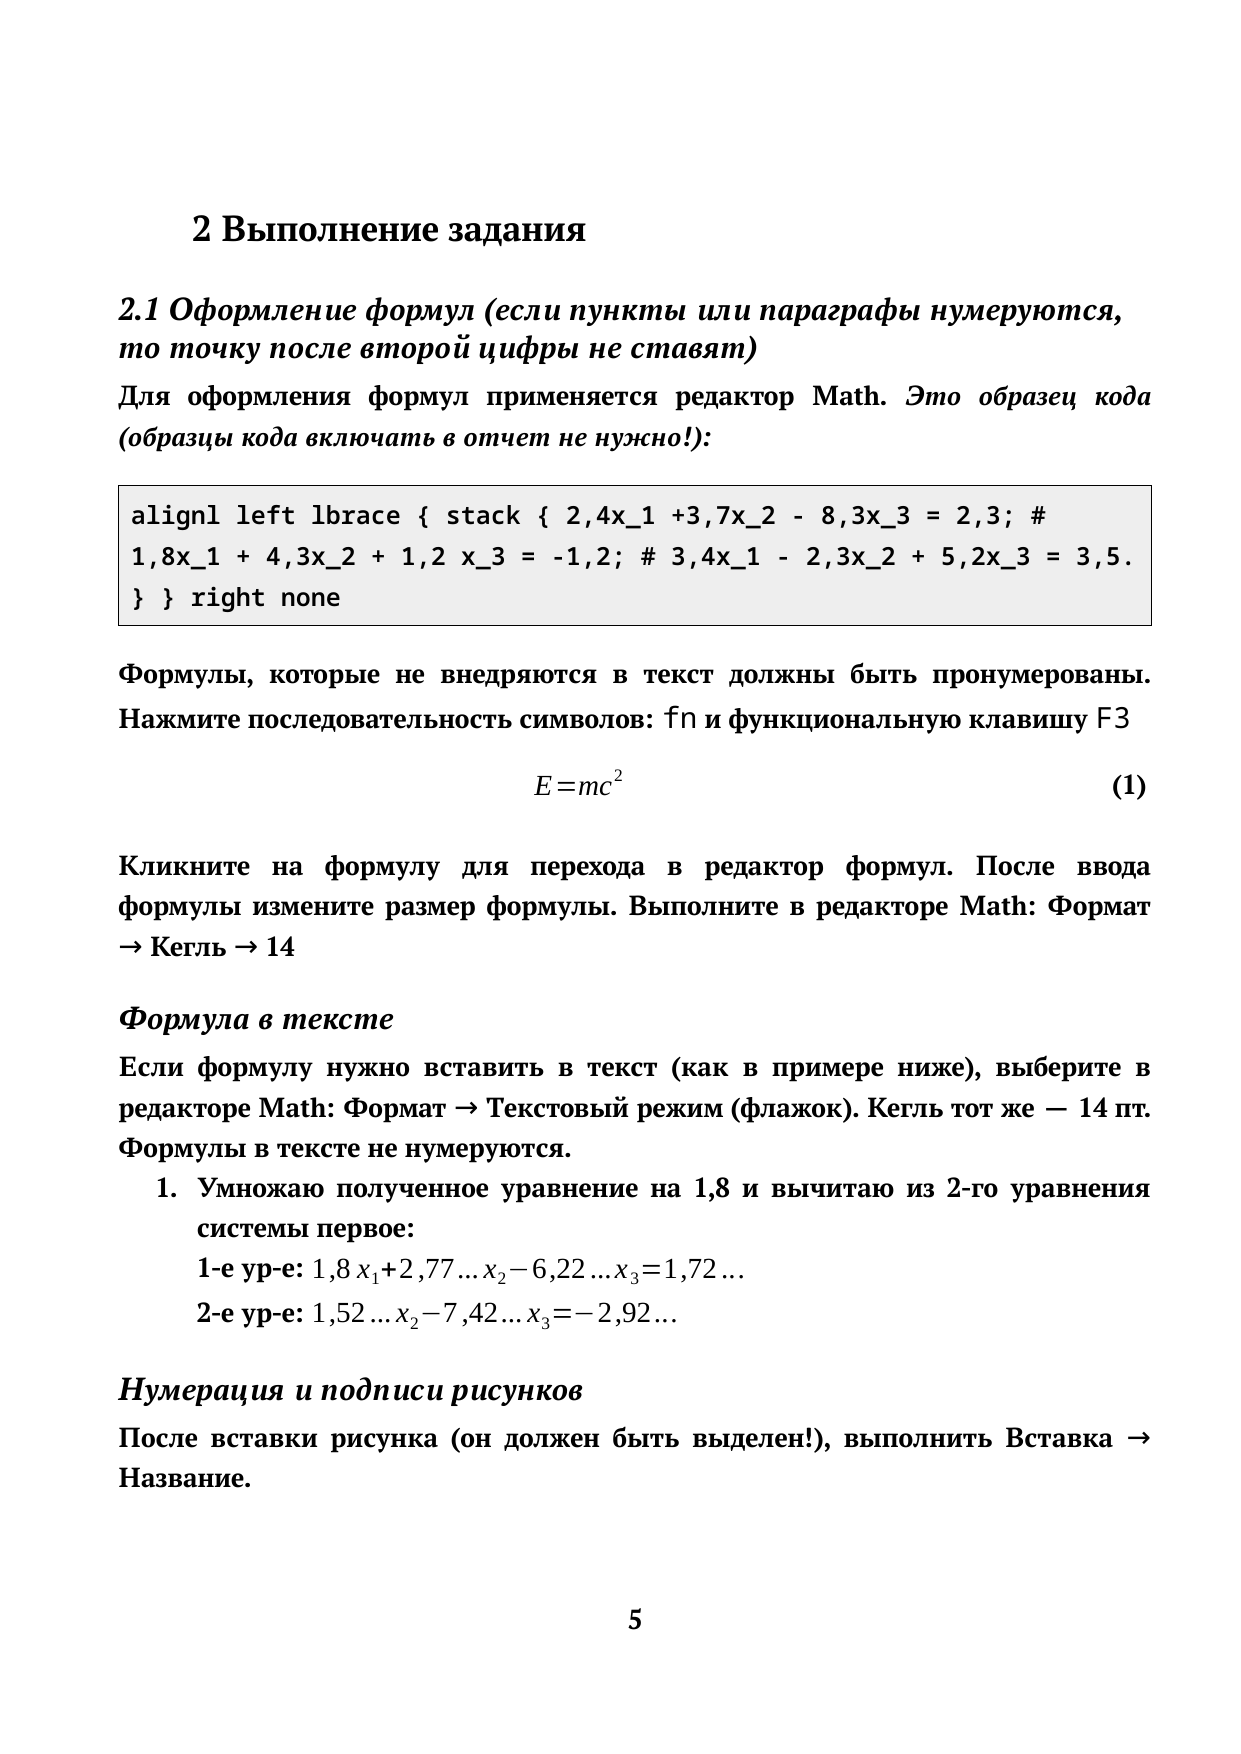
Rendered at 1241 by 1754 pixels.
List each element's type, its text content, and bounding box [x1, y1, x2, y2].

text alignl left lbrace { stack { 2,4x_1 +3,7x_2 - 8,3x_3 = 2,3; # 1,8x_1 + 4,3x_2 + 1,2 x_3 = -1,2; # 3,4x_1 - 2,3x_2 + 5,2x_3 = 3,5. } } right none [119, 486, 1151, 625]
table_header (1) [1037, 760, 1152, 808]
text Если формулу нужно вставить в текст (как в примере ниже), выберите в редакторе Math: Формат → Текстовый режим (флажок). Кегль тот же — 14 пт. Формулы в тексте не нумеруются. [118, 1049, 1152, 1163]
list Умножаю полученное уравнение на 1,8 и вычитаю из 2-го уравнения системы первое: [155, 1170, 1152, 1244]
text Кликните на формулу для перехода в редактор формул. После ввода формулы измените размер формулы. Выполните в редакторе Math: Формат → Кегль → 14 [118, 848, 1152, 962]
list 1-е ур-е: [155, 1251, 1152, 1288]
subtitle Нумерация и подписи рисунков [118, 1369, 1152, 1408]
text Для оформления формул применяется редактор Math. Это образец кода (образцы кода включать в отчет не нужно!): [118, 378, 1152, 452]
text После вставки рисунка (он должен быть выделен!), выполнить Вставка → Название. [118, 1420, 1152, 1494]
subtitle 2.1 Оформление формул (если пункты или параграфы нумеруются, то точку после второй цифры не ставят) [118, 288, 1152, 366]
text Формулы, которые не внедряются в текст должны быть пронумерованы. Нажмите последовательность символов: fn и функциональную клавишу F3 [118, 656, 1152, 737]
list 2-е ур-е: [155, 1295, 1152, 1333]
subtitle Формула в тексте [118, 998, 1152, 1037]
table_header [118, 760, 1037, 808]
subtitle 2 Выполнение задания [192, 206, 1152, 250]
